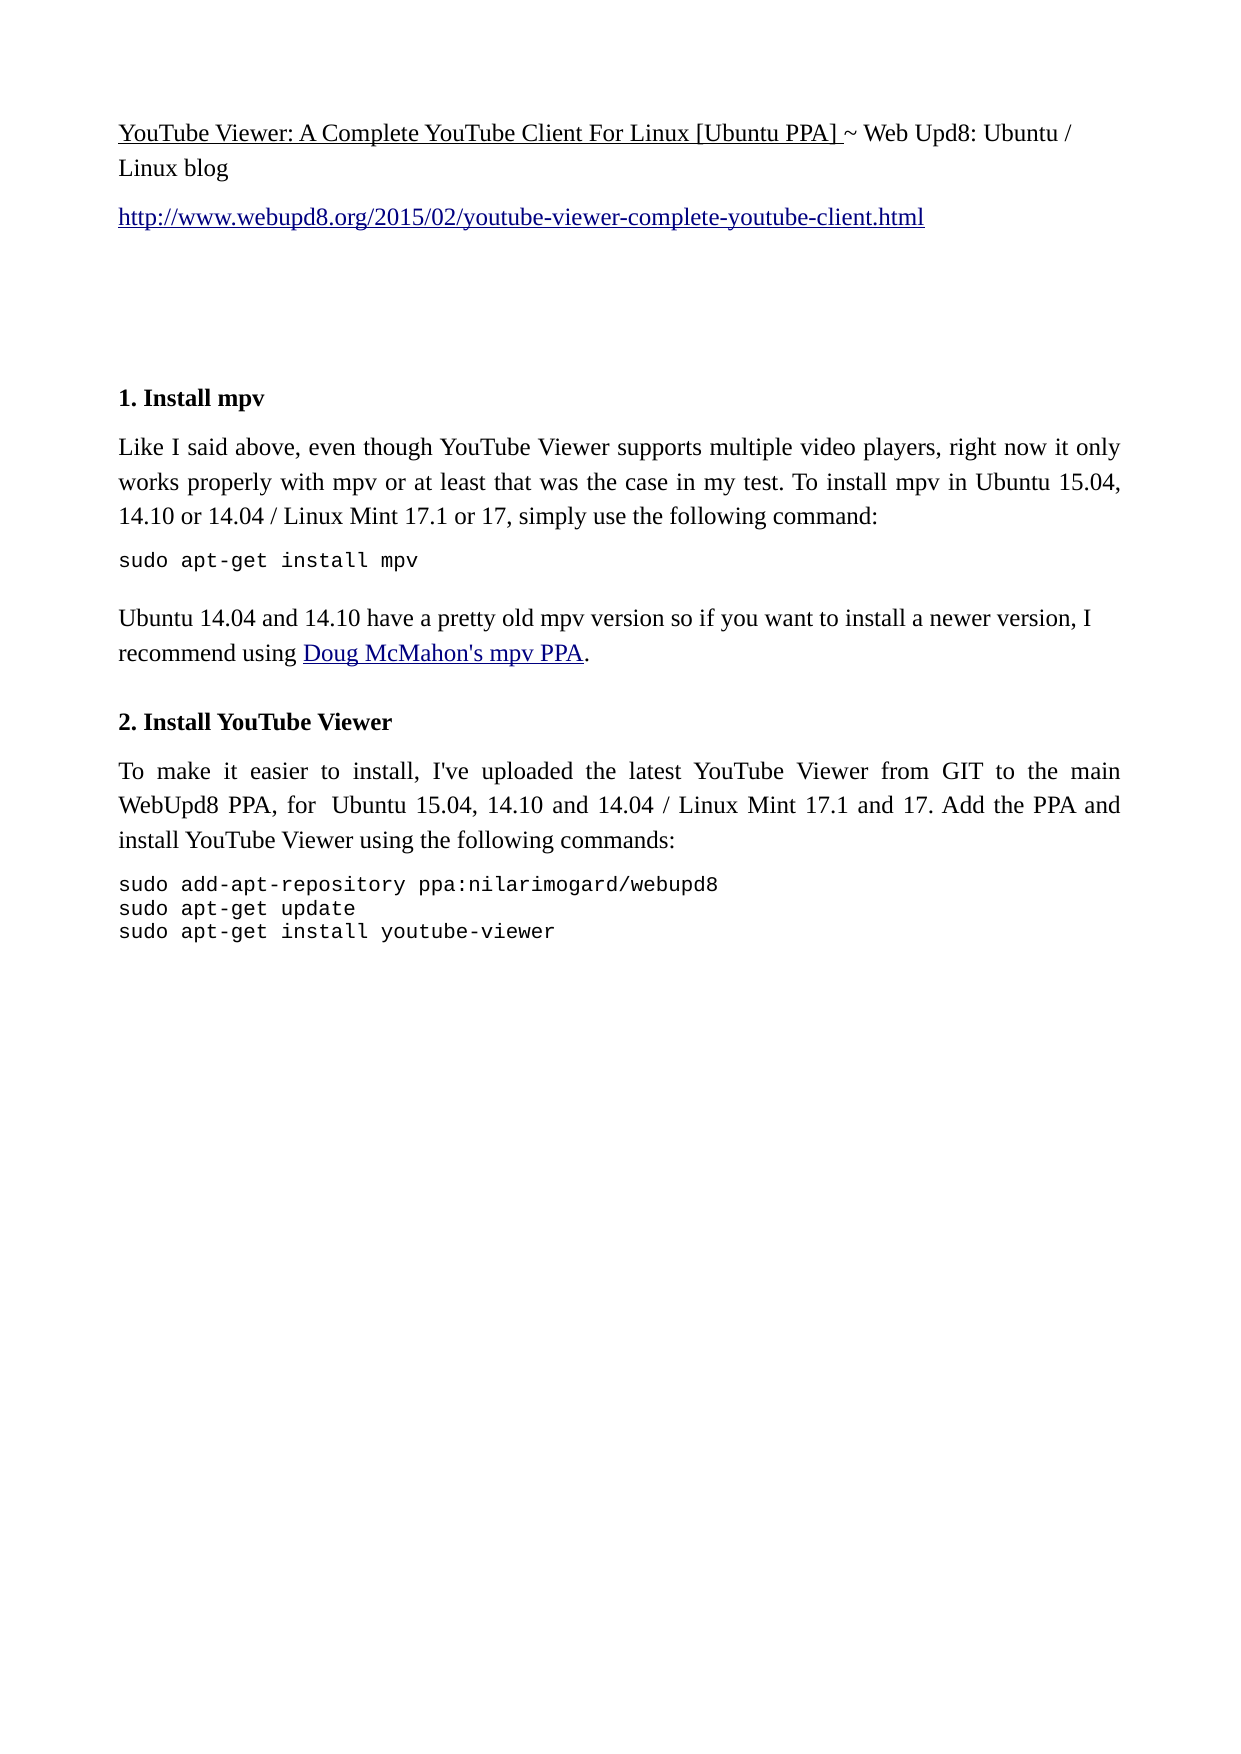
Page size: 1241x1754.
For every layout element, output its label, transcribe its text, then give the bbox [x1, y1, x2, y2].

text sudo apt-get update [118, 898, 1122, 921]
text YouTube Viewer: A Complete YouTube Client For Linux [Ubuntu PPA] ~ Web Upd8: Ubuntu / Linux blog [118, 118, 1122, 181]
text http://www.webupd8.org/2015/02/youtube-viewer-complete-youtube-client.html [118, 202, 1122, 230]
text sudo apt-get install mpv [118, 550, 1122, 574]
text Like I said above, even though YouTube Viewer supports multiple video players, right now it only works properly with mpv or at least that was the case in my test. To install mpv in Ubuntu 15.04, 14.10 or 14.04 / Linux Mint 17.1 or 17, simply use the following command: [118, 432, 1122, 530]
text 1. Install mpv [118, 349, 1122, 412]
text sudo apt-get install youtube-viewer [118, 921, 1122, 945]
text To make it easier to install, I've uploaded the latest YouTube Viewer from GIT to the main WebUpd8 PPA, for Ubuntu 15.04, 14.10 and 14.04 / Linux Mint 17.1 and 17. Add the PPA and install YouTube Viewer using the following commands: [118, 756, 1122, 854]
text sudo add-apt-repository ppa:nilarimogard/webupd8 [118, 874, 1122, 898]
text Ubuntu 14.04 and 14.10 have a pretty old mpv version so if you want to install a newer version, I recommend using Doug McMahon's mpv PPA. 2. Install YouTube Viewer [118, 603, 1122, 736]
